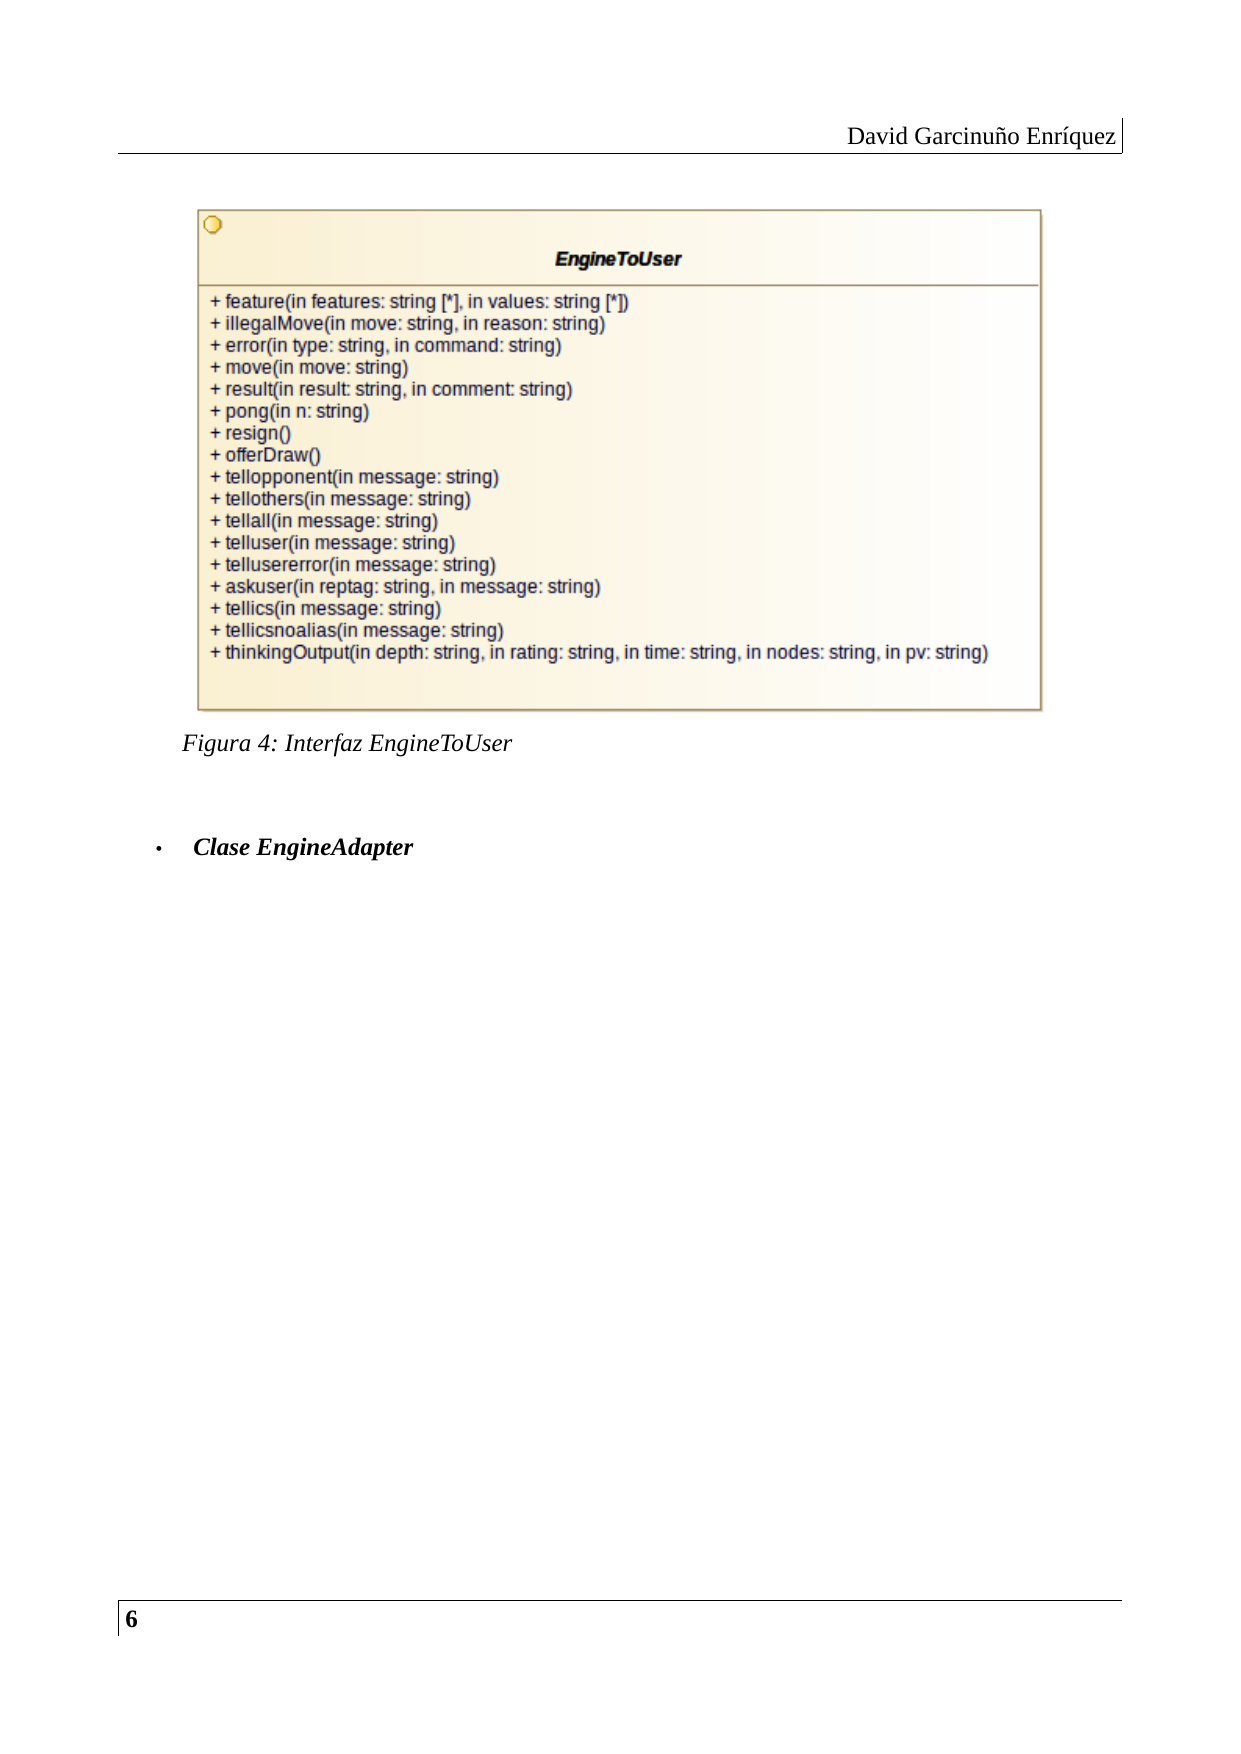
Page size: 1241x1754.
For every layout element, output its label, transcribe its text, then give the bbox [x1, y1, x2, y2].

list Clase EngineAdapter [156, 832, 1122, 860]
text Figura 4: Interfaz EngineToUser [182, 728, 1058, 756]
picture [182, 195, 1059, 728]
